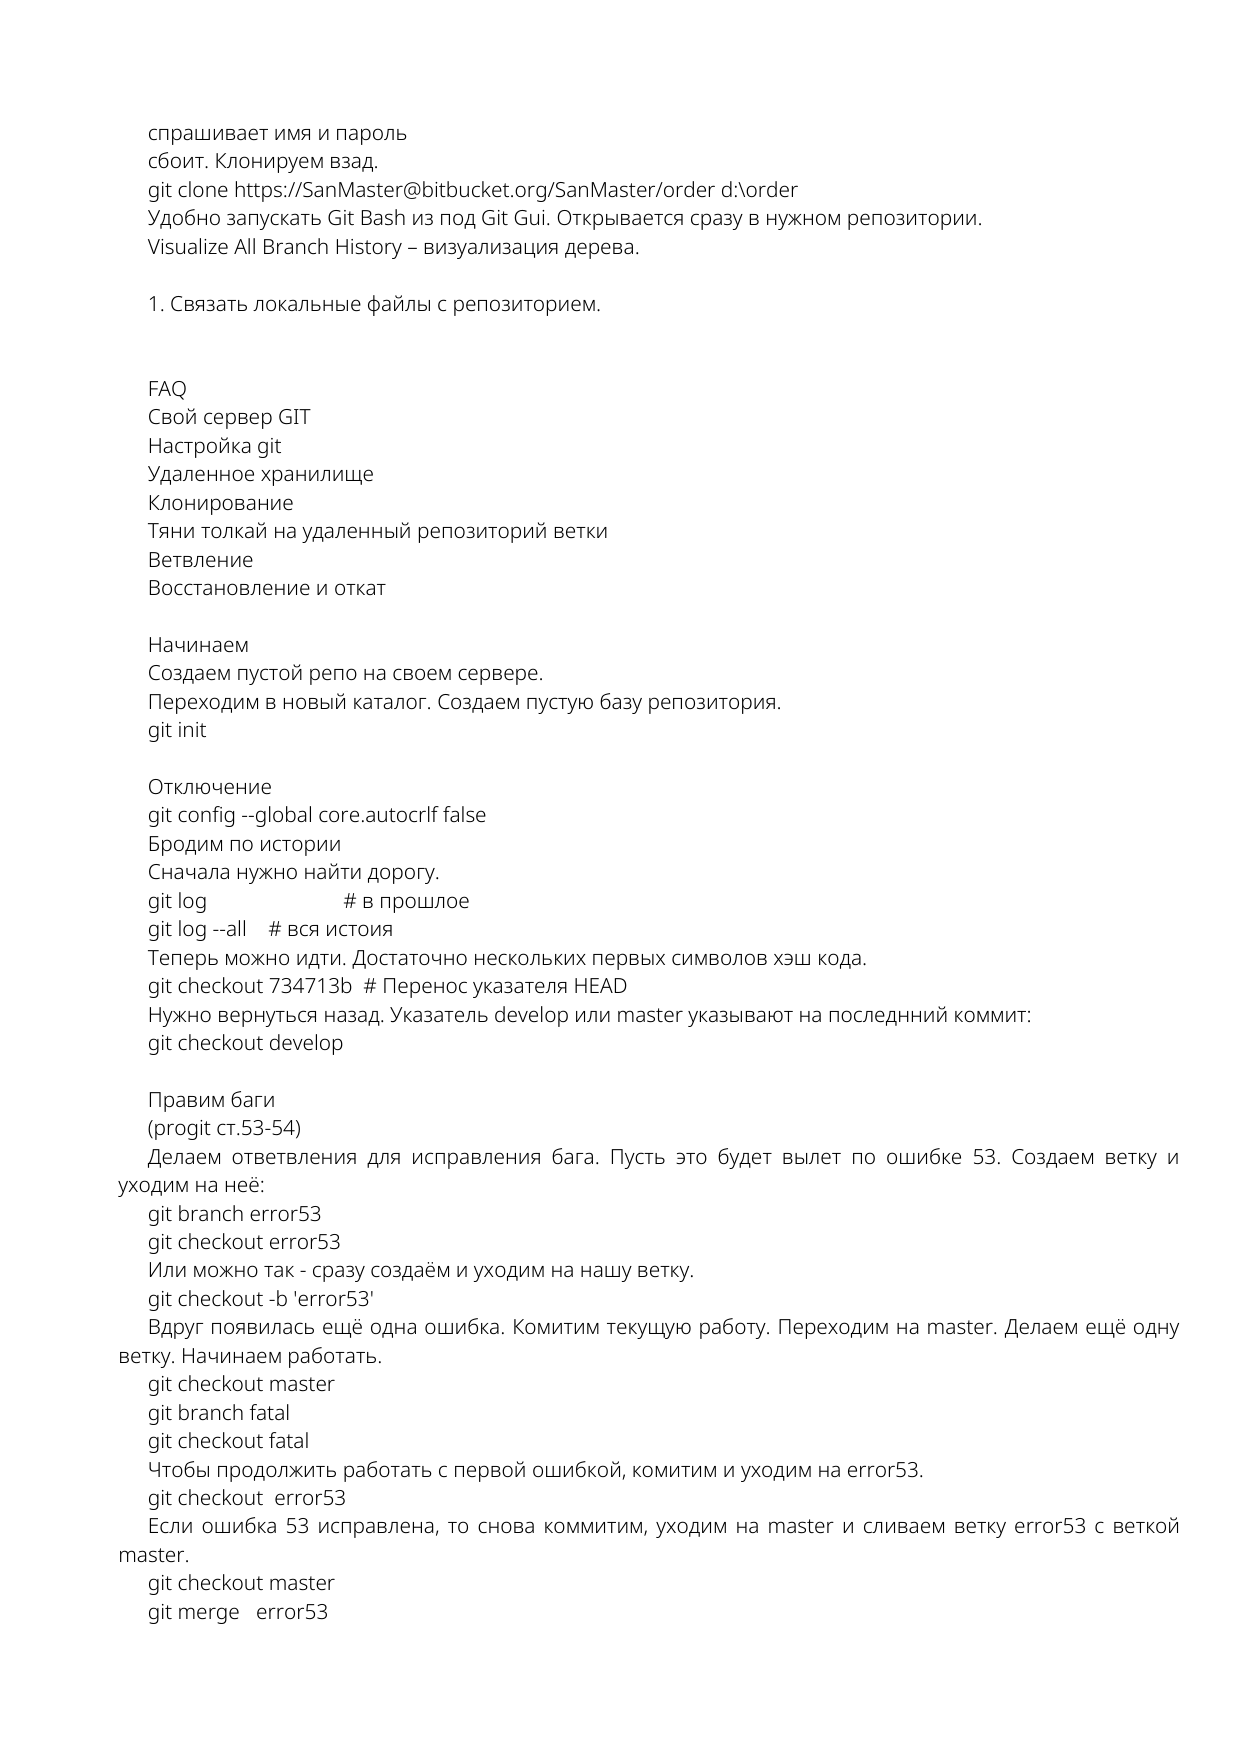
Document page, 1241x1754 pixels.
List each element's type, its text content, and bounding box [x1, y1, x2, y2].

text git merge error53 [118, 1597, 1181, 1625]
text git log --all # вся истоия [118, 914, 1181, 943]
text git checkout error53 [118, 1227, 1181, 1256]
text Или можно так - сразу создаём и уходим на нашу ветку. [118, 1256, 1181, 1284]
text Ветвление [118, 545, 1181, 573]
text Восстановление и откат [118, 573, 1181, 602]
text Удобно запускать Git Bash из под Git Gui. Открывается сразу в нужном репозитории. [118, 203, 1181, 232]
text Удаленное хранилище [118, 459, 1181, 488]
text Начинаем [118, 630, 1181, 658]
text (progit ст.53-54) [118, 1113, 1181, 1142]
text Вдруг появилась ещё одна ошибка. Комитим текущую работу. Переходим на master. Делаем ещё одну ветку. Начинаем работать. [118, 1312, 1181, 1369]
text Делаем ответвления для исправления бага. Пусть это будет вылет по ошибке 53. Создаем ветку и уходим на неё: [118, 1142, 1181, 1199]
text Visualize All Branch History – визуализация дерева. [118, 232, 1181, 260]
text 1. Связать локальные файлы с репозиторием. [118, 289, 1181, 317]
text git clone https://SanMaster@bitbucket.org/SanMaster/order d:\order [118, 175, 1181, 203]
text Отключение [118, 772, 1181, 801]
text Если ошибка 53 исправлена, то снова коммитим, уходим на master и сливаем ветку error53 с веткой master. [118, 1512, 1181, 1568]
text git checkout master [118, 1369, 1181, 1398]
text git checkout -b 'error53' [118, 1284, 1181, 1312]
text Переходим в новый каталог. Создаем пустую базу репозитория. [118, 687, 1181, 715]
text git checkout master [118, 1568, 1181, 1597]
text Бродим по истории [118, 829, 1181, 857]
text Настройка git [118, 431, 1181, 459]
text git branch fatal [118, 1398, 1181, 1426]
text git checkout error53 [118, 1483, 1181, 1512]
text Правим баги [118, 1085, 1181, 1113]
text сбоит. Клонируем взад. [118, 147, 1181, 175]
text спрашивает имя и пароль [118, 118, 1181, 147]
text Создаем пустой репо на своем сервере. [118, 658, 1181, 687]
text git checkout develop [118, 1028, 1181, 1057]
text Нужно вернуться назад. Указатель develop или master указывают на последнний коммит: [118, 1000, 1181, 1028]
text Теперь можно идти. Достаточно нескольких первых символов хэш кода. [118, 943, 1181, 971]
text Чтобы продолжить работать с первой ошибкой, комитим и уходим на error53. [118, 1455, 1181, 1483]
text FAQ [118, 374, 1181, 402]
text Сначала нужно найти дорогу. [118, 857, 1181, 886]
text git log # в прошлое [118, 886, 1181, 914]
text git checkout 734713b # Перенос указателя HEAD [118, 971, 1181, 1000]
text git init [118, 715, 1181, 744]
text Клонирование [118, 488, 1181, 516]
text git branch error53 [118, 1199, 1181, 1227]
text git config --global core.autocrlf false [118, 801, 1181, 829]
text Свой сервер GIT [118, 402, 1181, 431]
text git checkout fatal [118, 1426, 1181, 1455]
text Тяни толкай на удаленный репозиторий ветки [118, 516, 1181, 545]
